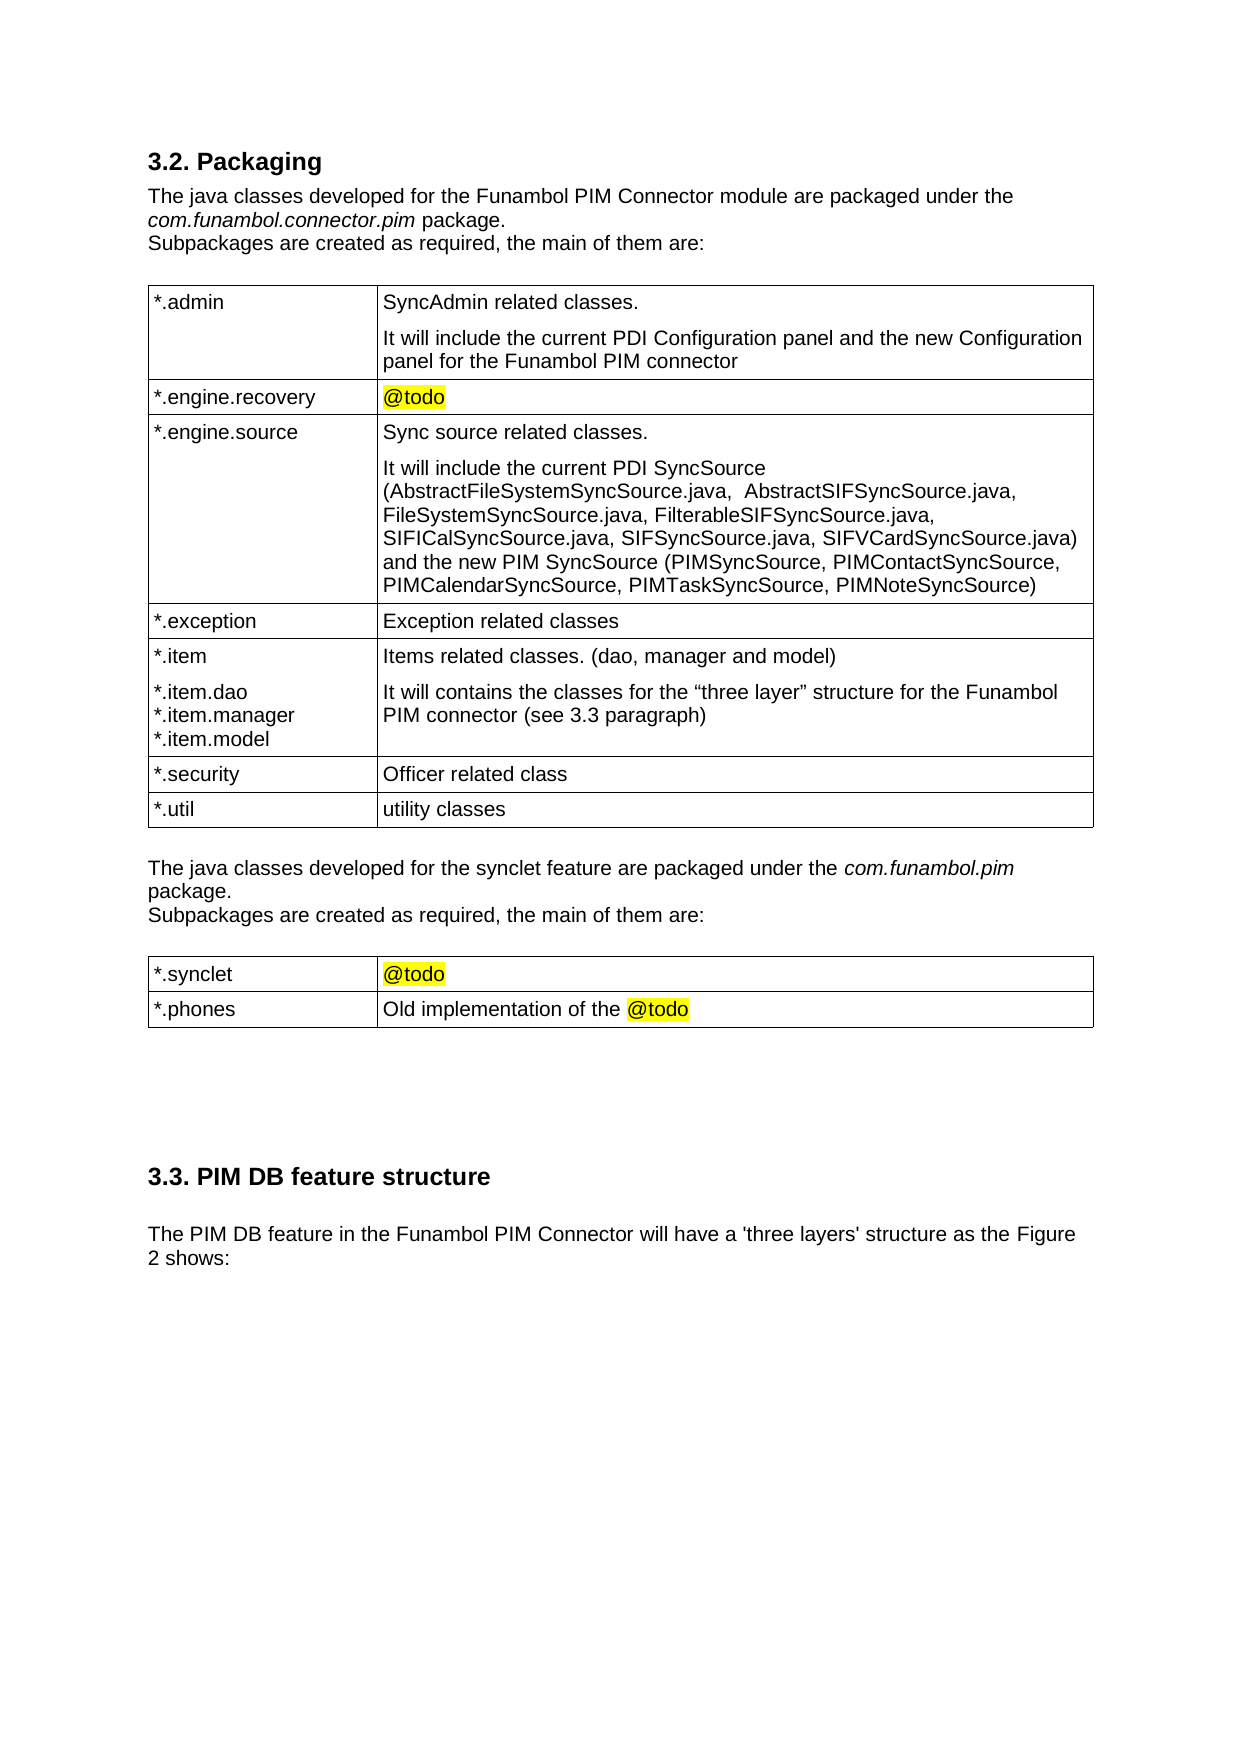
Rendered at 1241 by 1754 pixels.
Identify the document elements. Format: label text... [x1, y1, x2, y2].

text Subpackages are created as required, the main of them are: [148, 232, 1093, 255]
table_cell *.engine.recovery [149, 380, 377, 414]
table_cell *.engine.source [149, 415, 377, 603]
table_cell @todo [378, 380, 1093, 414]
table_header SyncAdmin related classes. It will include the current PDI Configuration panel and the new Configuration panel for the Funambol PIM connector [378, 286, 1093, 379]
table_header *.synclet [149, 957, 377, 991]
table_cell *.util [149, 793, 377, 827]
table_cell Exception related classes [378, 604, 1093, 638]
table_cell *.exception [149, 604, 377, 638]
table_cell *.item *.item.dao *.item.manager *.item.model [149, 639, 377, 756]
table_cell utility classes [378, 793, 1093, 827]
table_cell *.phones [149, 992, 377, 1027]
table_cell *.security [149, 757, 377, 792]
table_cell Old implementation of the @todo [378, 992, 1093, 1027]
table_cell Items related classes. (dao, manager and model) It will contains the classes for the “three layer” structure for the Funambol PIM connector (see 3.3 paragraph) [378, 639, 1093, 756]
table_cell Sync source related classes. It will include the current PDI SyncSource (AbstractFileSystemSyncSource.java, AbstractSIFSyncSource.java, FileSystemSyncSource.java, FilterableSIFSyncSource.java, SIFICalSyncSource.java, SIFSyncSource.java, SIFVCardSyncSource.java) and the new PIM SyncSource (PIMSyncSource, PIMContactSyncSource, PIMCalendarSyncSource, PIMTaskSyncSource, PIMNoteSyncSource) [378, 415, 1093, 603]
text The java classes developed for the synclet feature are packaged under the com.funambol.pim package. [148, 856, 1093, 903]
text The PIM DB feature in the Funambol PIM Connector will have a 'three layers' structure as the Figure 2 shows: [148, 1223, 1093, 1270]
subtitle PIM DB feature structure [148, 1162, 1093, 1190]
subtitle Packaging [148, 148, 1093, 176]
table_header *.admin [149, 286, 377, 379]
text Subpackages are created as required, the main of them are: [148, 903, 1093, 927]
text The java classes developed for the Funambol PIM Connector module are packaged under the com.funambol.connector.pim package. [148, 184, 1093, 232]
table_cell Officer related class [378, 757, 1093, 792]
table_header @todo [378, 957, 1093, 991]
